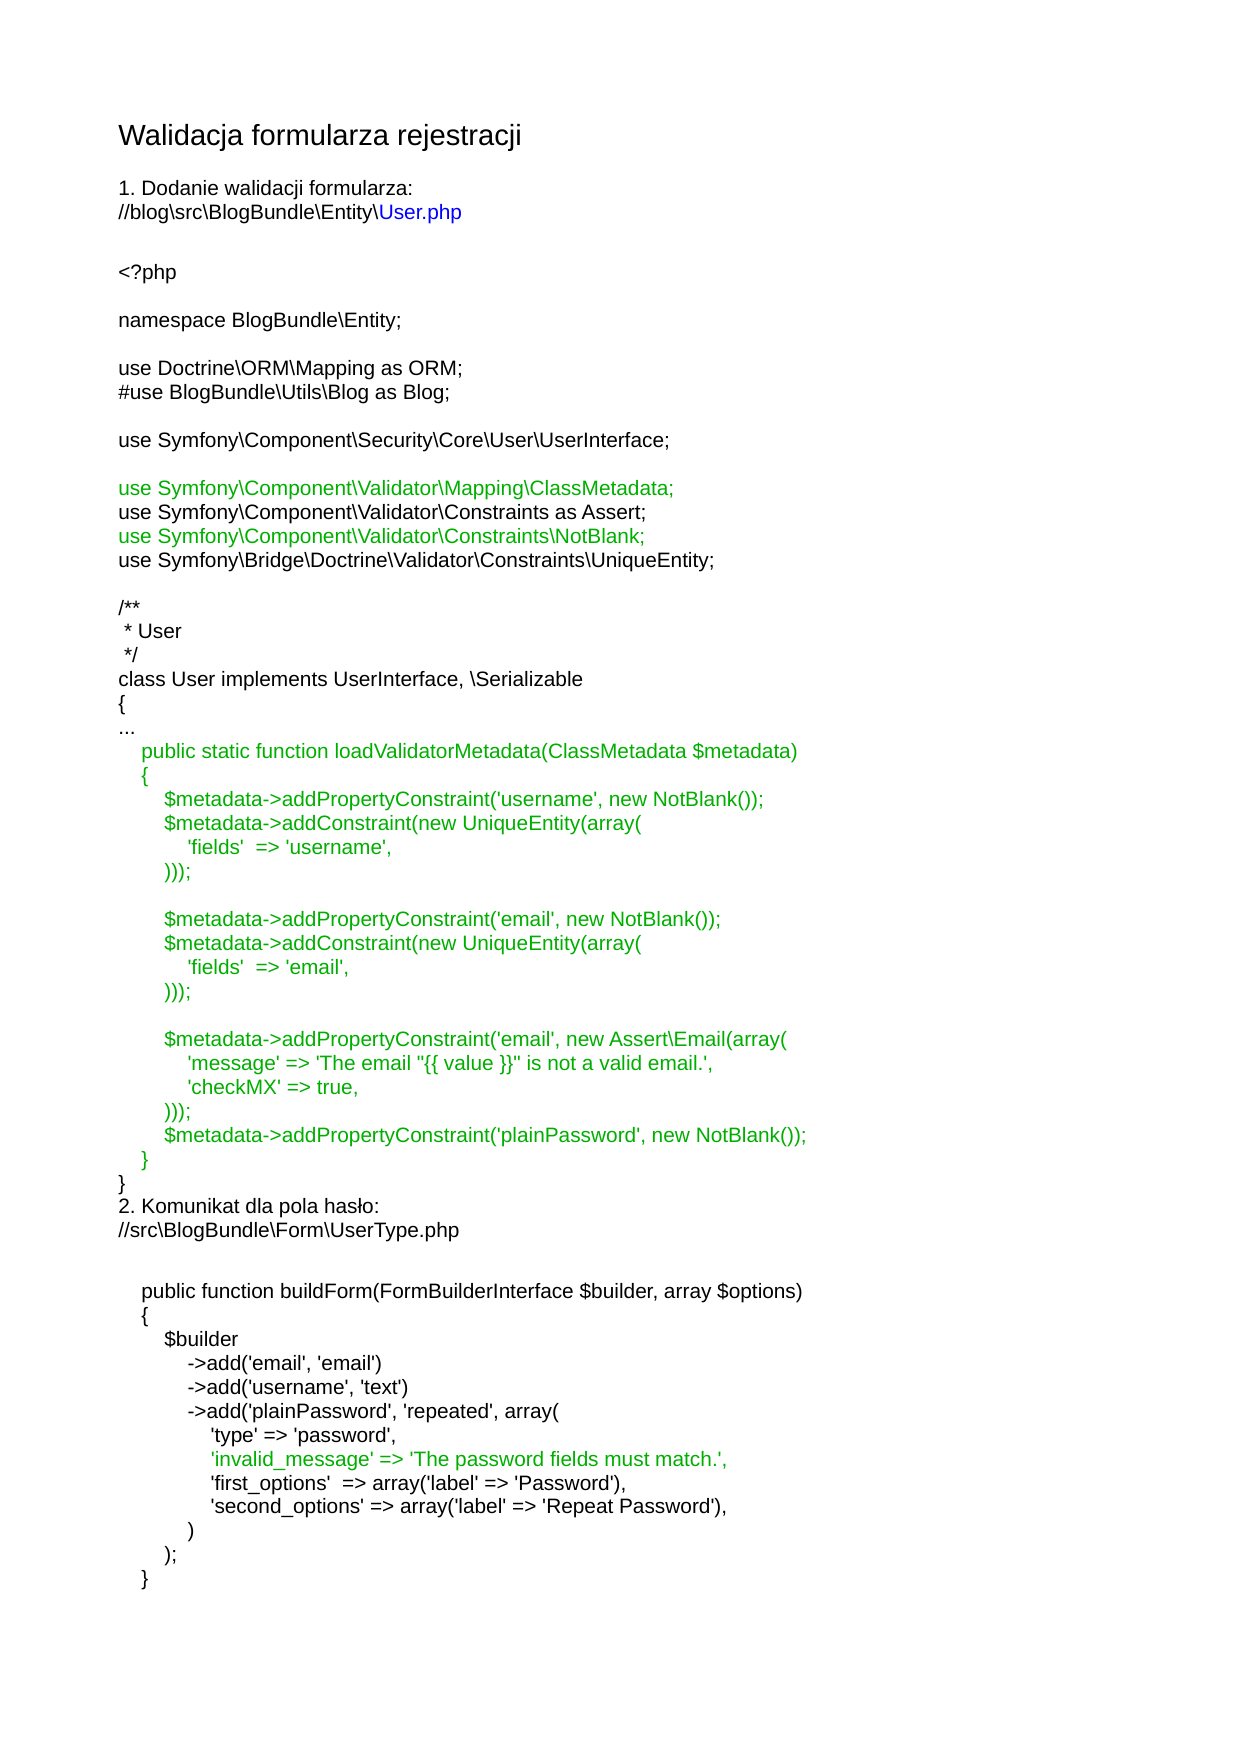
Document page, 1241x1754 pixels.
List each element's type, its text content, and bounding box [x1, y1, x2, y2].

text ))); [118, 1098, 1122, 1122]
text ); [118, 1542, 1122, 1566]
text $builder [118, 1327, 1122, 1351]
text { [118, 1303, 1122, 1327]
text use Symfony\Bridge\Doctrine\Validator\Constraints\UniqueEntity; [118, 547, 1122, 571]
text 'fields' => 'email', [118, 955, 1122, 979]
text <?php [118, 260, 1122, 284]
text $metadata->addPropertyConstraint('email', new Assert\Email(array( [118, 1027, 1122, 1051]
text */ [118, 643, 1122, 667]
text class User implements UserInterface, \Serializable [118, 667, 1122, 691]
text ))); [118, 979, 1122, 1003]
text { [118, 763, 1122, 787]
text ... [118, 715, 1122, 739]
text /** [118, 595, 1122, 619]
text public static function loadValidatorMetadata(ClassMetadata $metadata) [118, 739, 1122, 763]
text $metadata->addPropertyConstraint('plainPassword', new NotBlank()); [118, 1122, 1122, 1146]
text ))); [118, 859, 1122, 883]
text Walidacja formularza rejestracji [118, 118, 1122, 152]
text 'checkMX' => true, [118, 1074, 1122, 1098]
text 2. Komunikat dla pola hasło: [118, 1194, 1122, 1218]
text namespace BlogBundle\Entity; [118, 308, 1122, 332]
text use Symfony\Component\Security\Core\User\UserInterface; [118, 428, 1122, 452]
text 'fields' => 'username', [118, 835, 1122, 859]
text use Symfony\Component\Validator\Mapping\ClassMetadata; [118, 476, 1122, 499]
text 1. Dodanie walidacji formularza: [118, 176, 1122, 199]
text * User [118, 619, 1122, 643]
text $metadata->addPropertyConstraint('email', new NotBlank()); [118, 907, 1122, 931]
text 'invalid_message' => 'The password fields must match.', [118, 1446, 1122, 1470]
text //blog\src\BlogBundle\Entity\User.php [118, 199, 1122, 223]
text ->add('email', 'email') [118, 1351, 1122, 1374]
text } [118, 1170, 1122, 1194]
text $metadata->addConstraint(new UniqueEntity(array( [118, 931, 1122, 955]
text ->add('username', 'text') [118, 1374, 1122, 1398]
text public function buildForm(FormBuilderInterface $builder, array $options) [118, 1279, 1122, 1303]
text ->add('plainPassword', 'repeated', array( [118, 1398, 1122, 1422]
text use Symfony\Component\Validator\Constraints\NotBlank; [118, 523, 1122, 547]
text use Symfony\Component\Validator\Constraints as Assert; [118, 499, 1122, 523]
text 'message' => 'The email "{{ value }}" is not a valid email.', [118, 1051, 1122, 1074]
text use Doctrine\ORM\Mapping as ORM; [118, 356, 1122, 380]
text #use BlogBundle\Utils\Blog as Blog; [118, 380, 1122, 404]
text 'second_options' => array('label' => 'Repeat Password'), [118, 1494, 1122, 1518]
text ) [118, 1518, 1122, 1542]
text } [118, 1566, 1122, 1590]
text } [118, 1146, 1122, 1170]
text $metadata->addConstraint(new UniqueEntity(array( [118, 811, 1122, 835]
text //src\BlogBundle\Form\UserType.php [118, 1218, 1122, 1242]
text 'first_options' => array('label' => 'Password'), [118, 1470, 1122, 1494]
text $metadata->addPropertyConstraint('username', new NotBlank()); [118, 787, 1122, 811]
text { [118, 691, 1122, 715]
text 'type' => 'password', [118, 1422, 1122, 1446]
